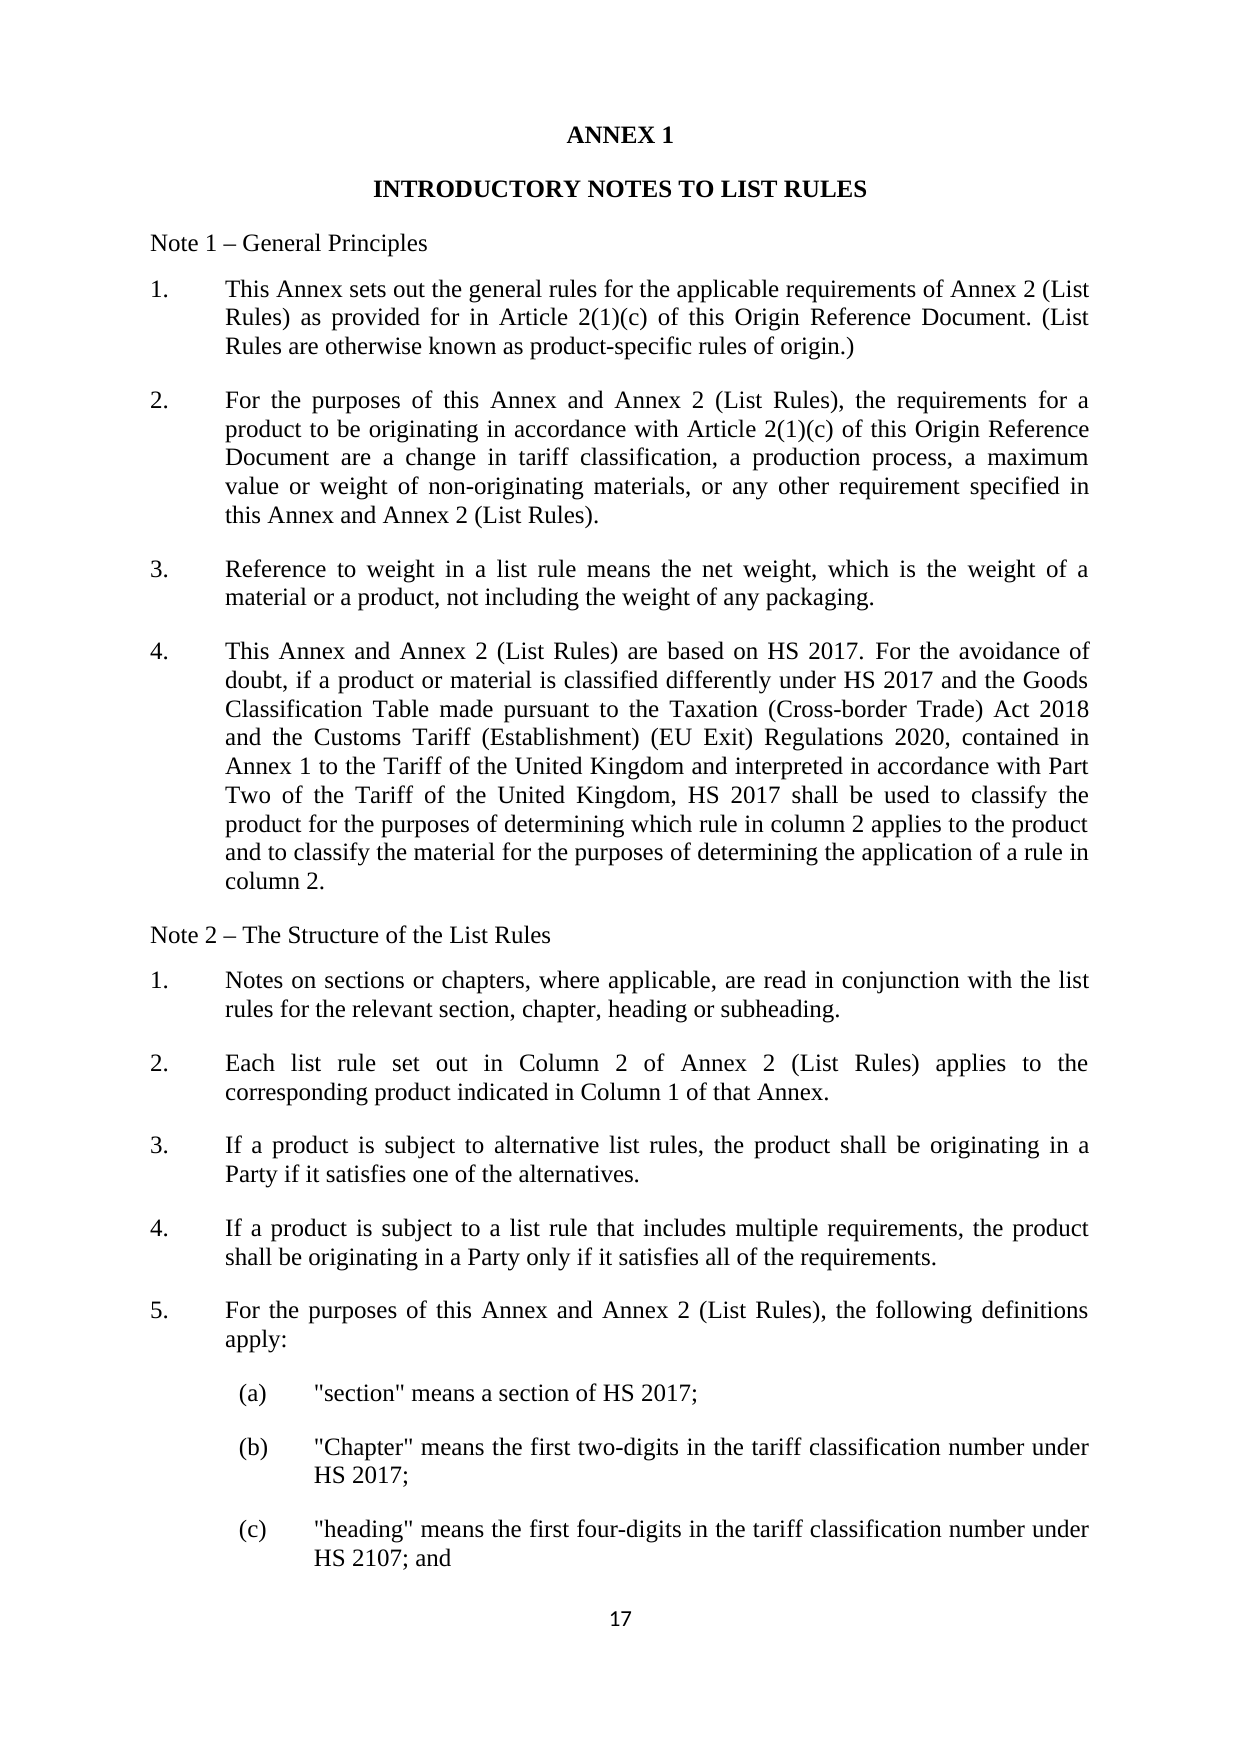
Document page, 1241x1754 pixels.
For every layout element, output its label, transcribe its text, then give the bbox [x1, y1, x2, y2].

text 1. Notes on sections or chapters, where applicable, are read in conjunction with the list rules for the relevant section, chapter, heading or subheading. [150, 966, 1090, 1023]
text Note 2 – The Structure of the List Rules [150, 920, 1090, 949]
text Note 1 – General Principles [150, 228, 1090, 257]
text 3. Reference to weight in a list rule means the net weight, which is the weight of a material or a product, not including the weight of any packaging. [150, 554, 1090, 611]
text 2. Each list rule set out in Column 2 of Annex 2 (List Rules) applies to the corresponding product indicated in Column 1 of that Annex. [150, 1048, 1090, 1106]
text 4. This Annex and Annex 2 (List Rules) are based on HS 2017. For the avoidance of doubt, if a product or material is classified differently under HS 2017 and the Goods Classification Table made pursuant to the Taxation (Cross-border Trade) Act 2018 and the Customs Tariff (Establishment) (EU Exit) Regulations 2020, contained in Annex 1 to the Tariff of the United Kingdom and interpreted in accordance with Part Two of the Tariff of the United Kingdom, HS 2017 shall be used to classify the product for the purposes of determining which rule in column 2 applies to the product and to classify the material for the purposes of determining the application of a rule in column 2. [150, 636, 1090, 895]
text 2. For the purposes of this Annex and Annex 2 (List Rules), the requirements for a product to be originating in accordance with Article 2(1)(c) of this Origin Reference Document are a change in tariff classification, a production process, a maximum value or weight of non-originating materials, or any other requirement specified in this Annex and Annex 2 (List Rules). [150, 385, 1090, 529]
list "Chapter" means the first two-digits in the tariff classification number under HS 2017; [239, 1432, 1090, 1489]
list "section" means a section of HS 2017; [239, 1378, 1090, 1407]
text 1. This Annex sets out the general rules for the applicable requirements of Annex 2 (List Rules) as provided for in Article 2(1)(c) of this Origin Reference Document. (List Rules are otherwise known as product-specific rules of origin.) [150, 274, 1090, 360]
list "heading" means the first four-digits in the tariff classification number under HS 2107; and [239, 1514, 1090, 1572]
text 3. If a product is subject to alternative list rules, the product shall be originating in a Party if it satisfies one of the alternatives. [150, 1131, 1090, 1188]
text 5. For the purposes of this Annex and Annex 2 (List Rules), the following definitions apply: [150, 1296, 1090, 1353]
text 4. If a product is subject to a list rule that includes multiple requirements, the product shall be originating in a Party only if it satisfies all of the requirements. [150, 1213, 1090, 1271]
text ANNEX 1 [150, 121, 1090, 149]
text INTRODUCTORY NOTES TO LIST RULES [150, 174, 1090, 203]
